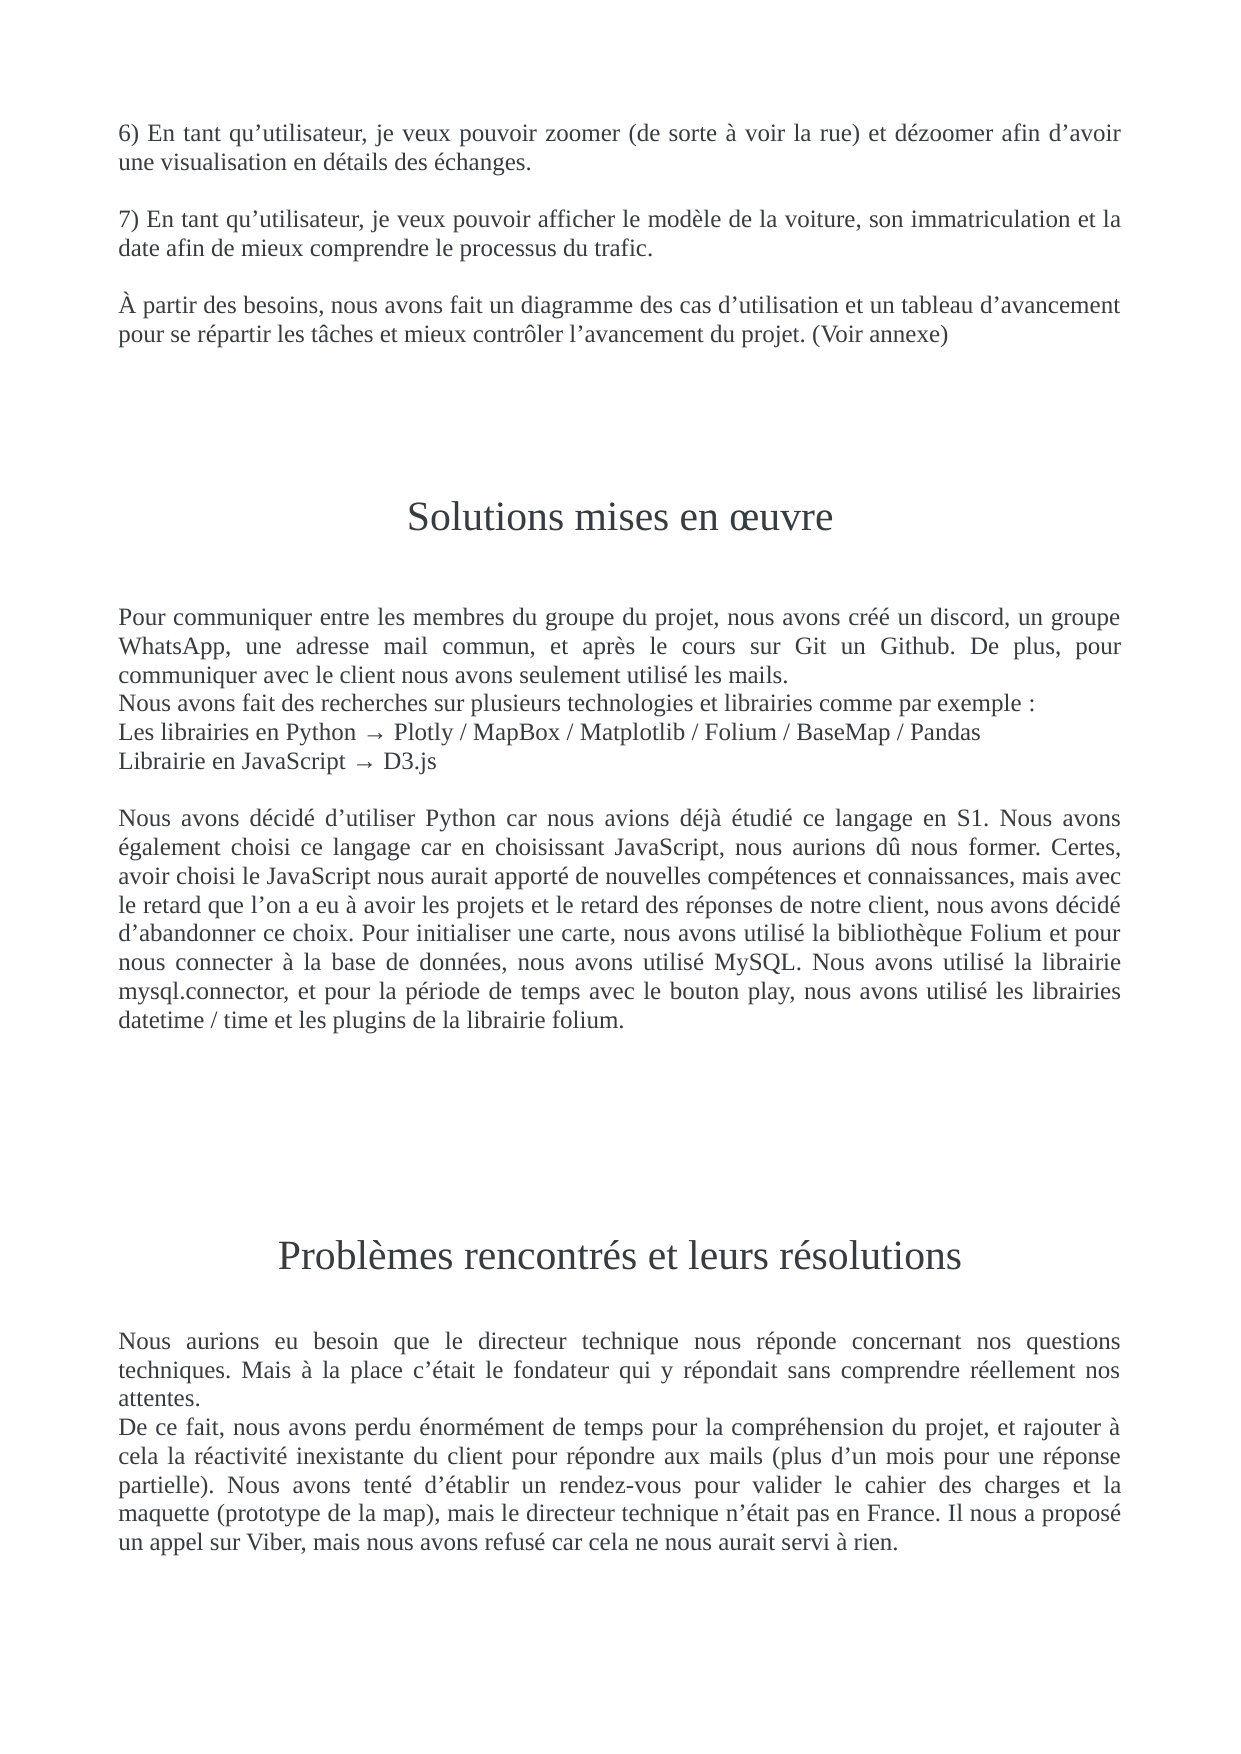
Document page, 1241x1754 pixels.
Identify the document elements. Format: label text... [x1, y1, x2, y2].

subtitle Nous avons fait des recherches sur plusieurs technologies et librairies comme par exemple : [118, 688, 1122, 717]
text Nous aurions eu besoin que le directeur technique nous réponde concernant nos questions techniques. Mais à la place c’était le fondateur qui y répondait sans comprendre réellement nos attentes. [118, 1326, 1122, 1412]
text De ce fait, nous avons perdu énormément de temps pour la compréhension du projet, et rajouter à cela la réactivité inexistante du client pour répondre aux mails (plus d’un mois pour une réponse partielle). Nous avons tenté d’établir un rendez-vous pour valider le cahier des charges et la maquette (prototype de la map), mais le directeur technique n’était pas en France. Il nous a proposé un appel sur Viber, mais nous avons refusé car cela ne nous aurait servi à rien. [118, 1412, 1122, 1556]
text À partir des besoins, nous avons fait un diagramme des cas d’utilisation et un tableau d’avancement pour se répartir les tâches et mieux contrôler l’avancement du projet. (Voir annexe) [118, 291, 1122, 348]
text Librairie en JavaScript → D3.js [118, 746, 1122, 775]
text 7) En tant qu’utilisateur, je veux pouvoir afficher le modèle de la voiture, son immatriculation et la date afin de mieux comprendre le processus du trafic. [118, 204, 1122, 262]
subtitle Les librairies en Python → Plotly / MapBox / Matplotlib / Folium / BaseMap / Pandas [118, 717, 1122, 746]
subtitle Nous avons décidé d’utiliser Python car nous avions déjà étudié ce langage en S1. Nous avons également choisi ce langage car en choisissant JavaScript, nous aurions dû nous former. Certes, avoir choisi le JavaScript nous aurait apporté de nouvelles compétences et connaissances, mais avec le retard que l’on a eu à avoir les projets et le retard des réponses de notre client, nous avons décidé d’abandonner ce choix. Pour initialiser une carte, nous avons utilisé la bibliothèque Folium et pour nous connecter à la base de données, nous avons utilisé MySQL. Nous avons utilisé la librairie mysql.connector, et pour la période de temps avec le bouton play, nous avons utilisé les librairies datetime / time et les plugins de la librairie folium. [118, 803, 1122, 1033]
text 6) En tant qu’utilisateur, je veux pouvoir zoomer (de sorte à voir la rue) et dézoomer afin d’avoir une visualisation en détails des échanges. [118, 118, 1122, 176]
subtitle Pour communiquer entre les membres du groupe du projet, nous avons créé un discord, un groupe WhatsApp, une adresse mail commun, et après le cours sur Git un Github. De plus, pour communiquer avec le client nous avons seulement utilisé les mails. [118, 602, 1122, 688]
text Problèmes rencontrés et leurs résolutions [118, 1230, 1122, 1278]
text Solutions mises en œuvre [118, 492, 1122, 540]
